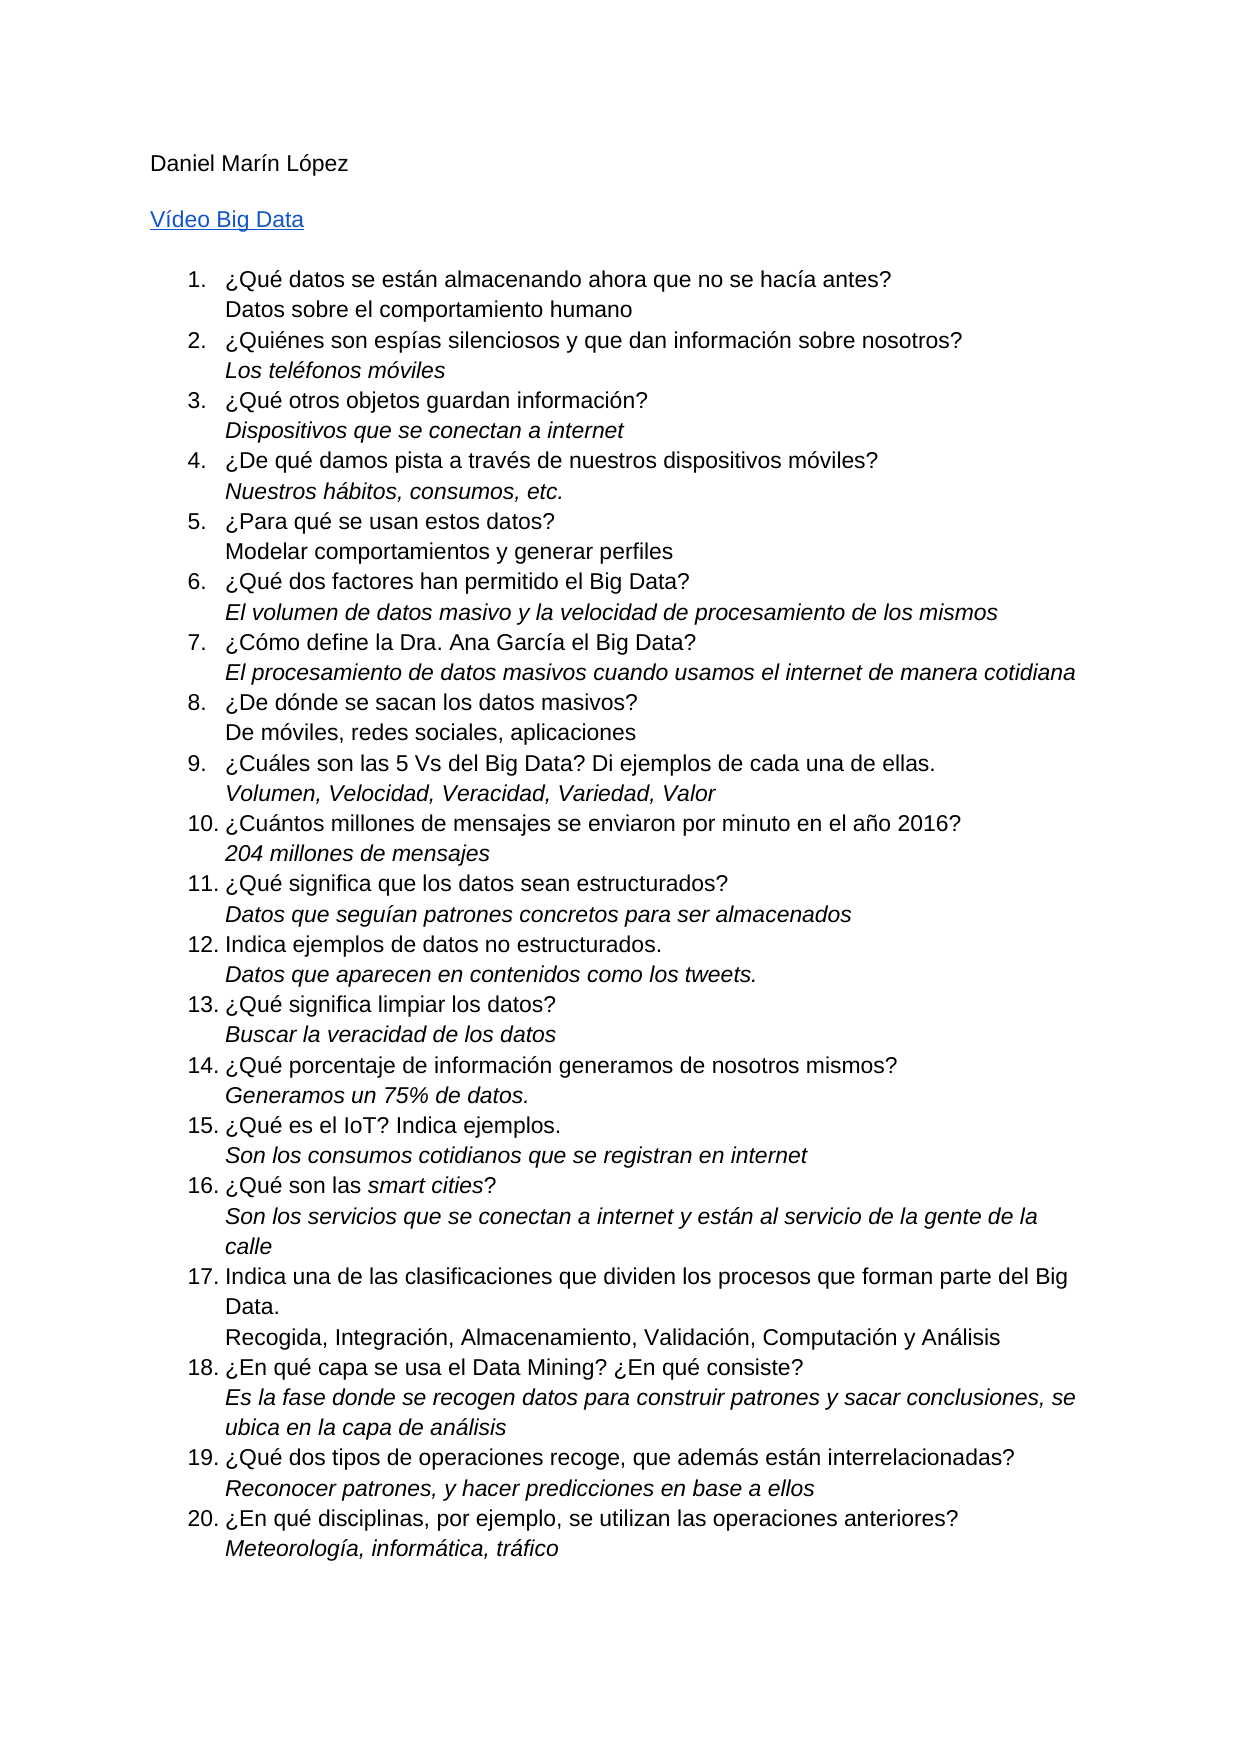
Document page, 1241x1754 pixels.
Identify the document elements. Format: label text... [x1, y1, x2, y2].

list ¿Qué dos tipos de operaciones recoge, que además están interrelacionadas? [187, 1444, 1090, 1471]
list ¿Cómo define la Dra. Ana García el Big Data? [187, 629, 1090, 655]
text El procesamiento de datos masivos cuando usamos el internet de manera cotidiana [187, 659, 1090, 685]
text Generamos un 75% de datos. [187, 1082, 1090, 1108]
text Vídeo Big Data [150, 206, 1090, 232]
list ¿De qué damos pista a través de nuestros dispositivos móviles? [187, 447, 1090, 474]
text Datos sobre el comportamiento humano [187, 296, 1090, 323]
list ¿Para qué se usan estos datos? [187, 508, 1090, 534]
text Son los servicios que se conectan a internet y están al servicio de la gente de la calle [187, 1203, 1090, 1259]
text Datos que seguían patrones concretos para ser almacenados [187, 901, 1090, 927]
text De móviles, redes sociales, aplicaciones [187, 719, 1090, 746]
list Indica una de las clasificaciones que dividen los procesos que forman parte del Big Data. [187, 1263, 1090, 1320]
text Datos que aparecen en contenidos como los tweets. [187, 961, 1090, 987]
text Es la fase donde se recogen datos para construir patrones y sacar conclusiones, se ubica en la capa de análisis [187, 1384, 1090, 1441]
text 204 millones de mensajes [187, 840, 1090, 867]
text Nuestros hábitos, consumos, etc. [187, 478, 1090, 504]
list Indica ejemplos de datos no estructurados. [187, 931, 1090, 957]
text Los teléfonos móviles [187, 357, 1090, 383]
list ¿Qué es el IoT? Indica ejemplos. [187, 1112, 1090, 1138]
list ¿En qué capa se usa el Data Mining? ¿En qué consiste? [187, 1354, 1090, 1380]
list ¿Cuáles son las 5 Vs del Big Data? Di ejemplos de cada una de ellas. [187, 749, 1090, 776]
list ¿Cuántos millones de mensajes se enviaron por minuto en el año 2016? [187, 810, 1090, 836]
list ¿Qué porcentaje de información generamos de nosotros mismos? [187, 1052, 1090, 1078]
text Meteorología, informática, tráfico [187, 1535, 1090, 1561]
text Son los consumos cotidianos que se registran en internet [187, 1142, 1090, 1169]
text Volumen, Velocidad, Veracidad, Variedad, Valor [187, 780, 1090, 806]
list ¿Qué significa limpiar los datos? [187, 991, 1090, 1018]
text Dispositivos que se conectan a internet [187, 417, 1090, 444]
text Modelar comportamientos y generar perfiles [187, 538, 1090, 564]
list ¿Quiénes son espías silenciosos y que dan información sobre nosotros? [187, 327, 1090, 353]
list ¿Qué otros objetos guardan información? [187, 387, 1090, 413]
list ¿Qué significa que los datos sean estructurados? [187, 870, 1090, 897]
list ¿De dónde se sacan los datos masivos? [187, 689, 1090, 716]
text Reconocer patrones, y hacer predicciones en base a ellos [187, 1474, 1090, 1501]
list ¿Qué datos se están almacenando ahora que no se hacía antes? [187, 266, 1090, 293]
list ¿Qué dos factores han permitido el Big Data? [187, 568, 1090, 595]
list ¿Qué son las smart cities? [187, 1172, 1090, 1199]
text El volumen de datos masivo y la velocidad de procesamiento de los mismos [187, 598, 1090, 625]
text Recogida, Integración, Almacenamiento, Validación, Computación y Análisis [187, 1323, 1090, 1350]
list ¿En qué disciplinas, por ejemplo, se utilizan las operaciones anteriores? [187, 1505, 1090, 1531]
text Buscar la veracidad de los datos [187, 1021, 1090, 1048]
